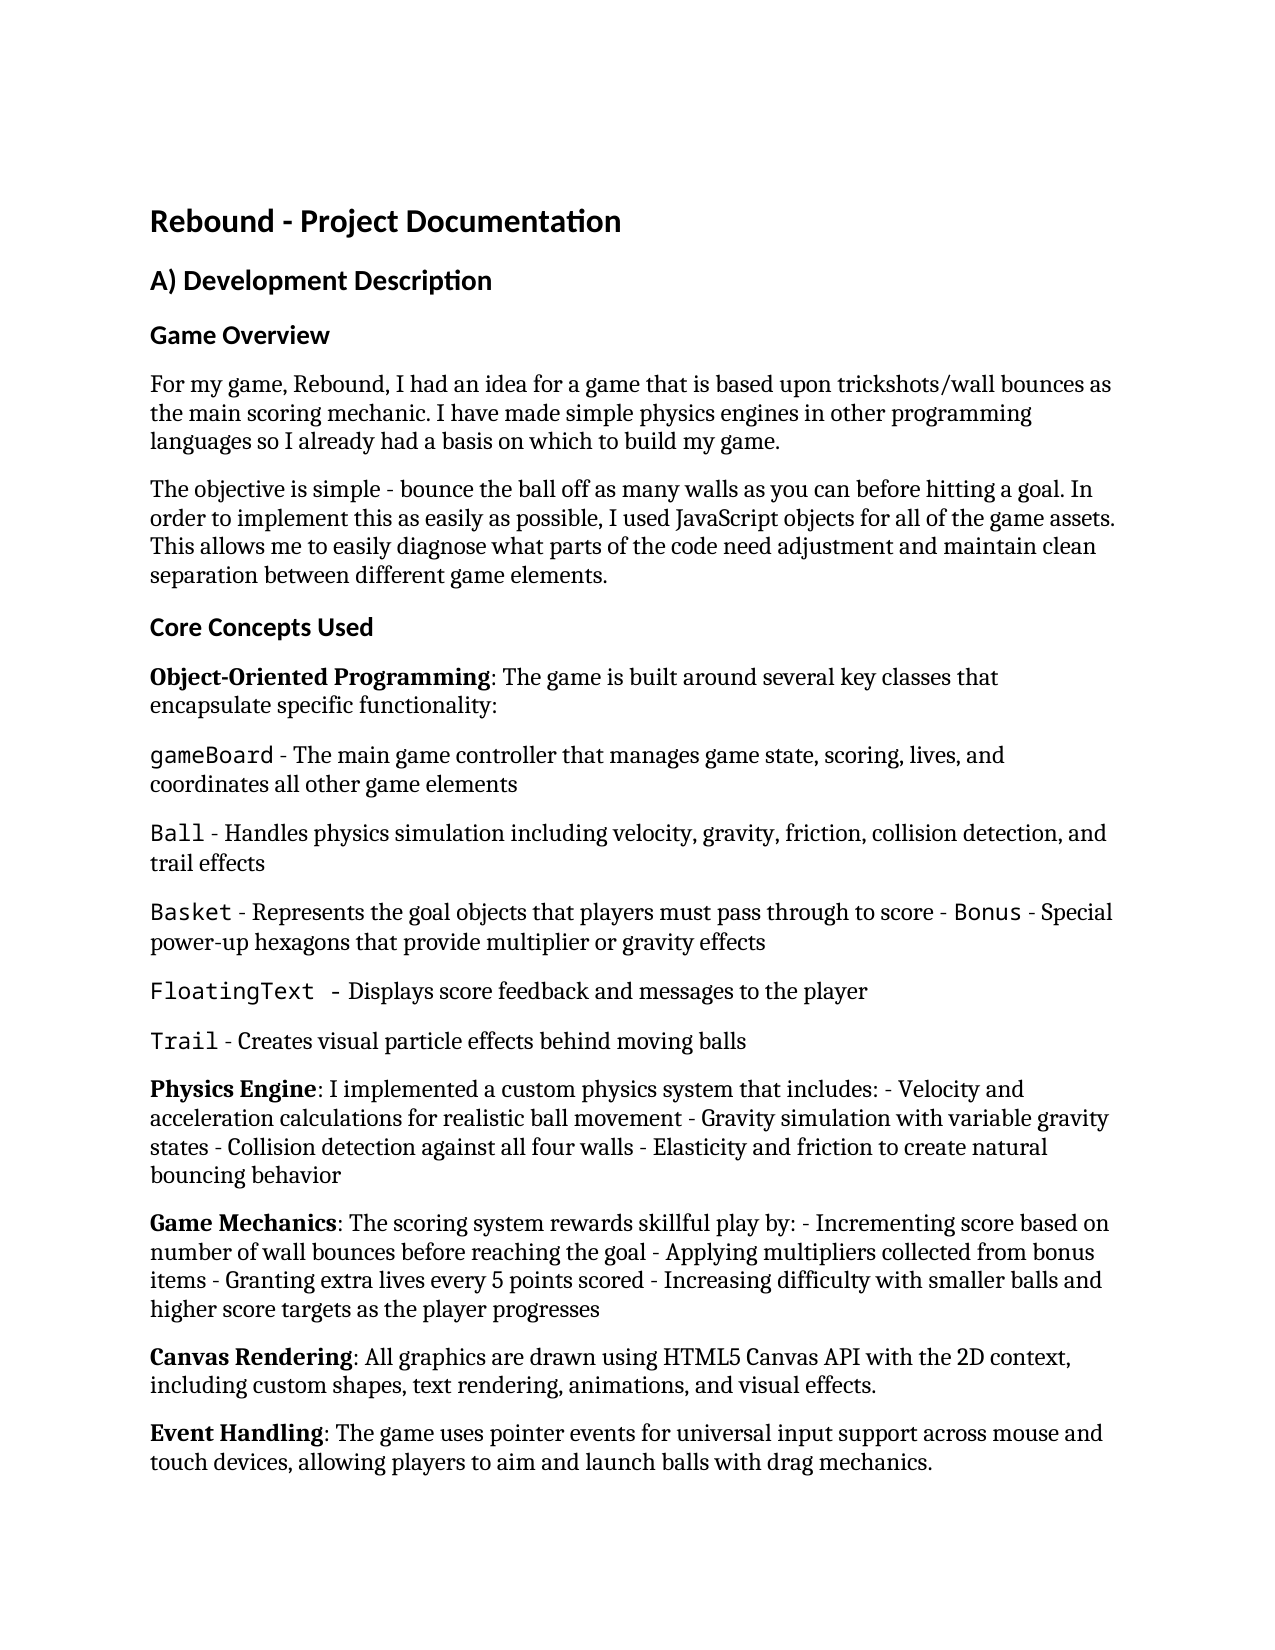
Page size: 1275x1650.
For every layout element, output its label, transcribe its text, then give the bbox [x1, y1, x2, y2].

text Event Handling: The game uses pointer events for universal input support across mouse and touch devices, allowing players to aim and launch balls with drag mechanics. [150, 1419, 1125, 1476]
text Ball - Handles physics simulation including velocity, gravity, friction, collision detection, and trail effects [150, 817, 1125, 877]
text The objective is simple - bounce the ball off as many walls as you can before hitting a goal. In order to implement this as easily as possible, I used JavaScript objects for all of the game assets. This allows me to easily diagnose what parts of the code need adjustment and maintain clean separation between different game elements. [150, 475, 1125, 590]
text FloatingText - Displays score feedback and messages to the player [150, 975, 1125, 1006]
text Basket - Represents the goal objects that players must pass through to score - Bonus - Special power-up hexagons that provide multiplier or gravity effects [150, 896, 1125, 956]
text Game Mechanics: The scoring system rewards skillful play by: - Incrementing score based on number of wall bounces before reaching the goal - Applying multipliers collected from bonus items - Granting extra lives every 5 points scored - Increasing difficulty with smaller balls and higher score targets as the player progresses [150, 1209, 1125, 1324]
text Canvas Rendering: All graphics are drawn using HTML5 Canvas API with the 2D context, including custom shapes, text rendering, animations, and visual effects. [150, 1342, 1125, 1400]
text Trail - Creates visual particle effects behind moving balls [150, 1025, 1125, 1056]
text Physics Engine: I implemented a custom physics system that includes: - Velocity and acceleration calculations for realistic ball movement - Gravity simulation with variable gravity states - Collision detection against all four walls - Elasticity and friction to create natural bouncing behavior [150, 1075, 1125, 1190]
text For my game, Rebound, I had an idea for a game that is based upon trickshots/wall bounces as the main scoring mechanic. I have made simple physics engines in other programming languages so I already had a basis on which to build my game. [150, 370, 1125, 456]
text Object-Oriented Programming: The game is built around several key classes that encapsulate specific functionality: [150, 662, 1125, 720]
text gameBoard - The main game controller that manages game state, scoring, lives, and coordinates all other game elements [150, 739, 1125, 799]
subtitle Game Overview [150, 318, 1125, 351]
subtitle Rebound - Project Documentation [150, 200, 1125, 241]
subtitle Core Concepts Used [150, 611, 1125, 644]
subtitle A) Development Description [150, 262, 1125, 297]
